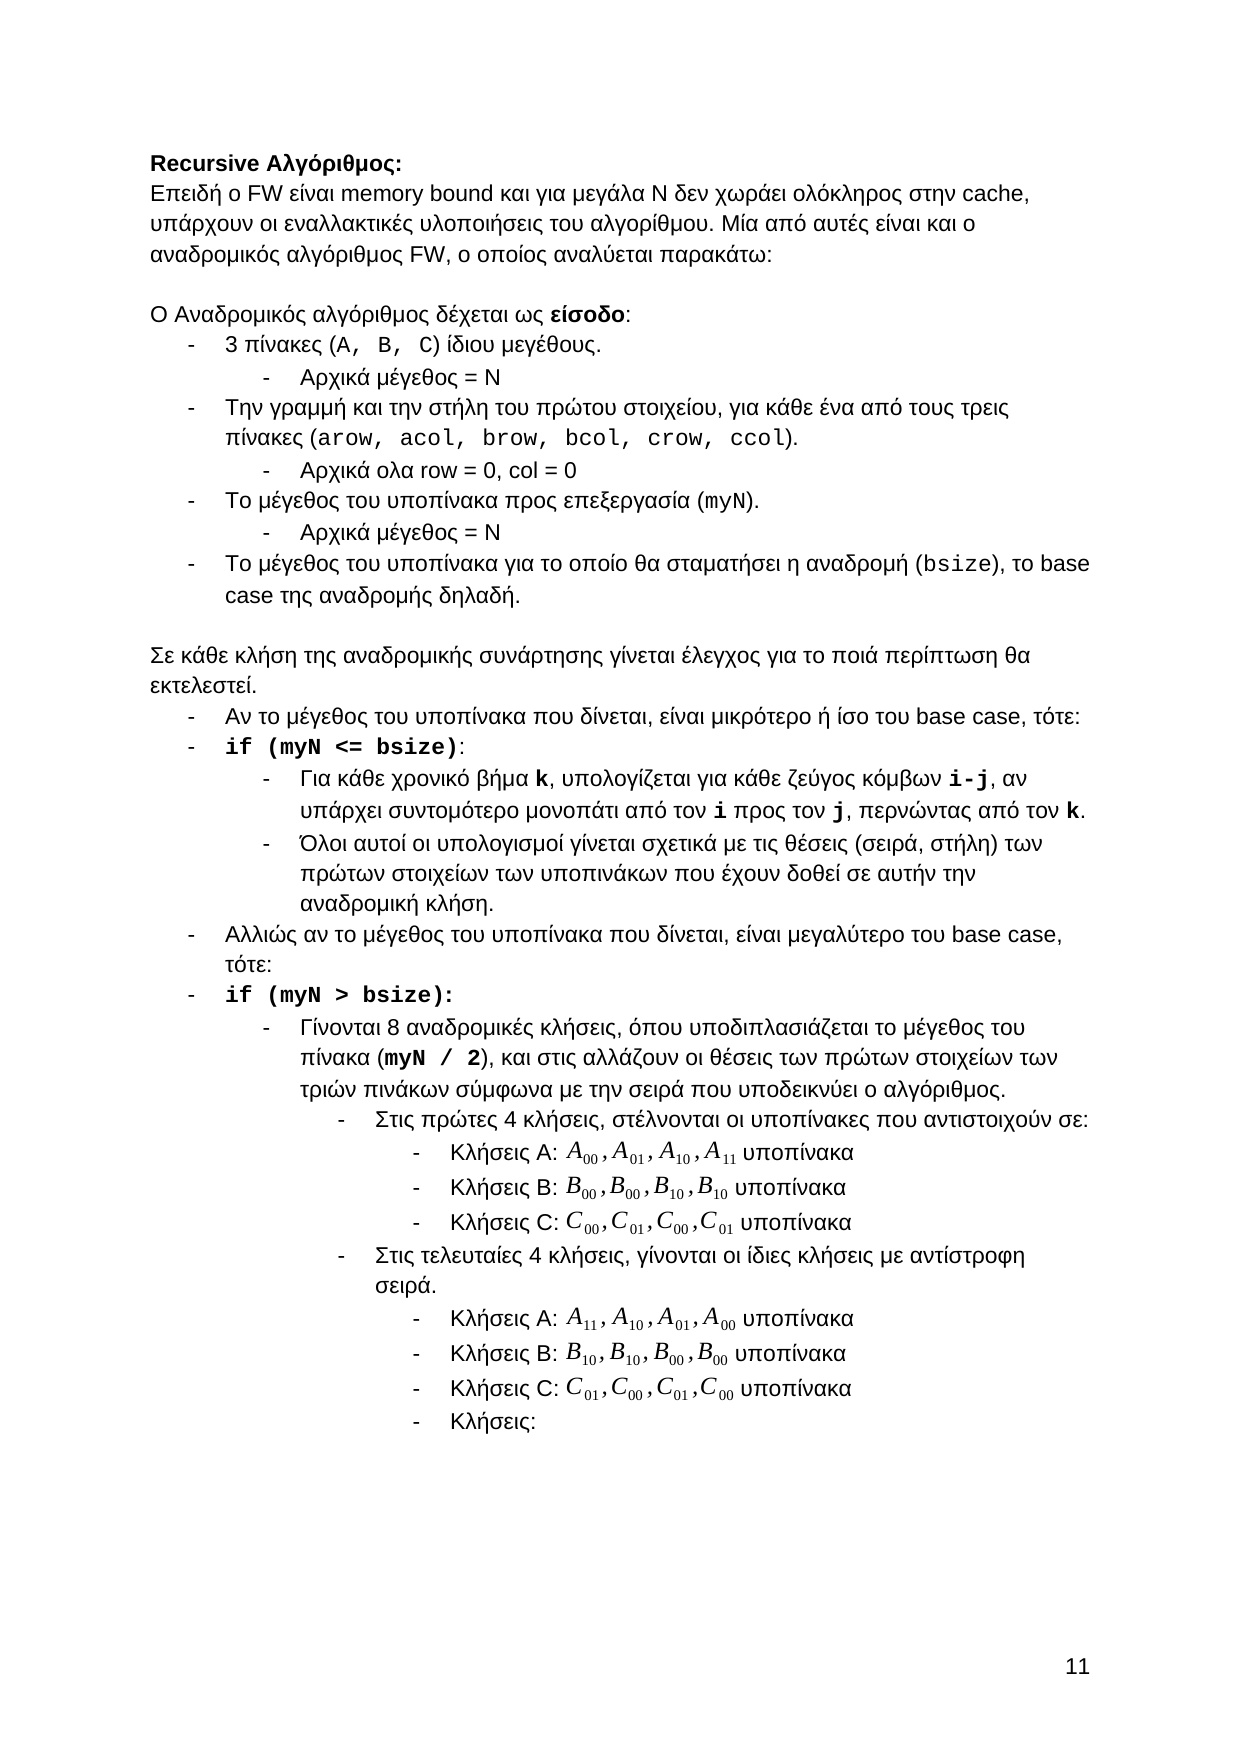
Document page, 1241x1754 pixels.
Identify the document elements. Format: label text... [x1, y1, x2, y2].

list Κλήσεις Β: υποπίνακα [412, 1338, 1090, 1369]
list Όλοι αυτοί οι υπολογισμοί γίνεται σχετικά με τις θέσεις (σειρά, στήλη) των πρώτων στοιχείων των υποπινάκων που έχουν δοθεί σε αυτήν την αναδρομική κλήση. [262, 830, 1090, 917]
text Επειδή ο FW είναι memory bound και για μεγάλα N δεν χωράει ολόκληρος στην cache, υπάρχουν οι εναλλακτικές υλοποιήσεις του αλγορίθμου. Μία από αυτές είναι και ο αναδρομικός αλγόριθμος FW, ο οποίος αναλύεται παρακάτω: [150, 180, 1090, 267]
list Αρχικά μέγεθος = N [262, 519, 1090, 546]
list Κλήσεις Α: υποπίνακα [412, 1136, 1090, 1168]
list 3 πίνακες (A, B, C) ίδιου μεγέθους. [187, 331, 1090, 359]
list Για κάθε χρονικό βήμα k, υπολογίζεται για κάθε ζεύγος κόμβων i-j, αν υπάρχει συντομότερο μονοπάτι από τον i προς τον j, περνώντας από τον k. [262, 765, 1090, 826]
list Στις πρώτες 4 κλήσεις, στέλνονται οι υποπίνακες που αντιστοιχούν σε: [337, 1106, 1090, 1132]
list Το μέγεθος του υποπίνακα για το οποίο θα σταματήσει η αναδρομή (bsize), το base case της αναδρομής δηλαδή. [187, 549, 1090, 608]
list Γίνονται 8 αναδρομικές κλήσεις, όπου υποδιπλασιάζεται το μέγεθος του πίνακα (myN / 2), και στις αλλάζουν οι θέσεις των πρώτων στοιχείων των τριών πινάκων σύμφωνα με την σειρά που υποδεικνύει ο αλγόριθμος. [262, 1013, 1090, 1102]
list Κλήσεις C: υποπίνακα [412, 1373, 1090, 1404]
list Το μέγεθος του υποπίνακα προς επεξεργασία (myN). [187, 487, 1090, 515]
list Στις τελευταίες 4 κλήσεις, γίνονται οι ίδιες κλήσεις με αντίστροφη σειρά. [337, 1242, 1090, 1298]
list Αρχικά ολα row = 0, col = 0 [262, 457, 1090, 483]
list Αλλιώς αν το μέγεθος του υποπίνακα που δίνεται, είναι μεγαλύτερο του base case, τότε: [187, 921, 1090, 977]
list Κλήσεις Β: υποπίνακα [412, 1172, 1090, 1203]
text Recursive Αλγόριθμος: [150, 150, 1090, 176]
list Κλήσεις Α: υποπίνακα [412, 1302, 1090, 1334]
list if (myN <= bsize): [187, 733, 1090, 761]
list if (myN > bsize): [187, 981, 1090, 1009]
text Σε κάθε κλήση της αναδρομικής συνάρτησης γίνεται έλεγχος για το ποιά περίπτωση θα εκτελεστεί. [150, 642, 1090, 699]
list Κλήσεις: [412, 1408, 1090, 1434]
text Ο Αναδρομικός αλγόριθμος δέχεται ως είσοδο: [150, 301, 1090, 327]
list Αρχικά μέγεθος = N [262, 364, 1090, 390]
list Αν το μέγεθος του υποπίνακα που δίνεται, είναι μικρότερο ή ίσο του base case, τότε: [187, 703, 1090, 729]
list Κλήσεις C: υποπίνακα [412, 1207, 1090, 1238]
list Την γραμμή και την στήλη του πρώτου στοιχείου, για κάθε ένα από τους τρεις πίνακες (arow, acol, brow, bcol, crow, ccol). [187, 394, 1090, 452]
